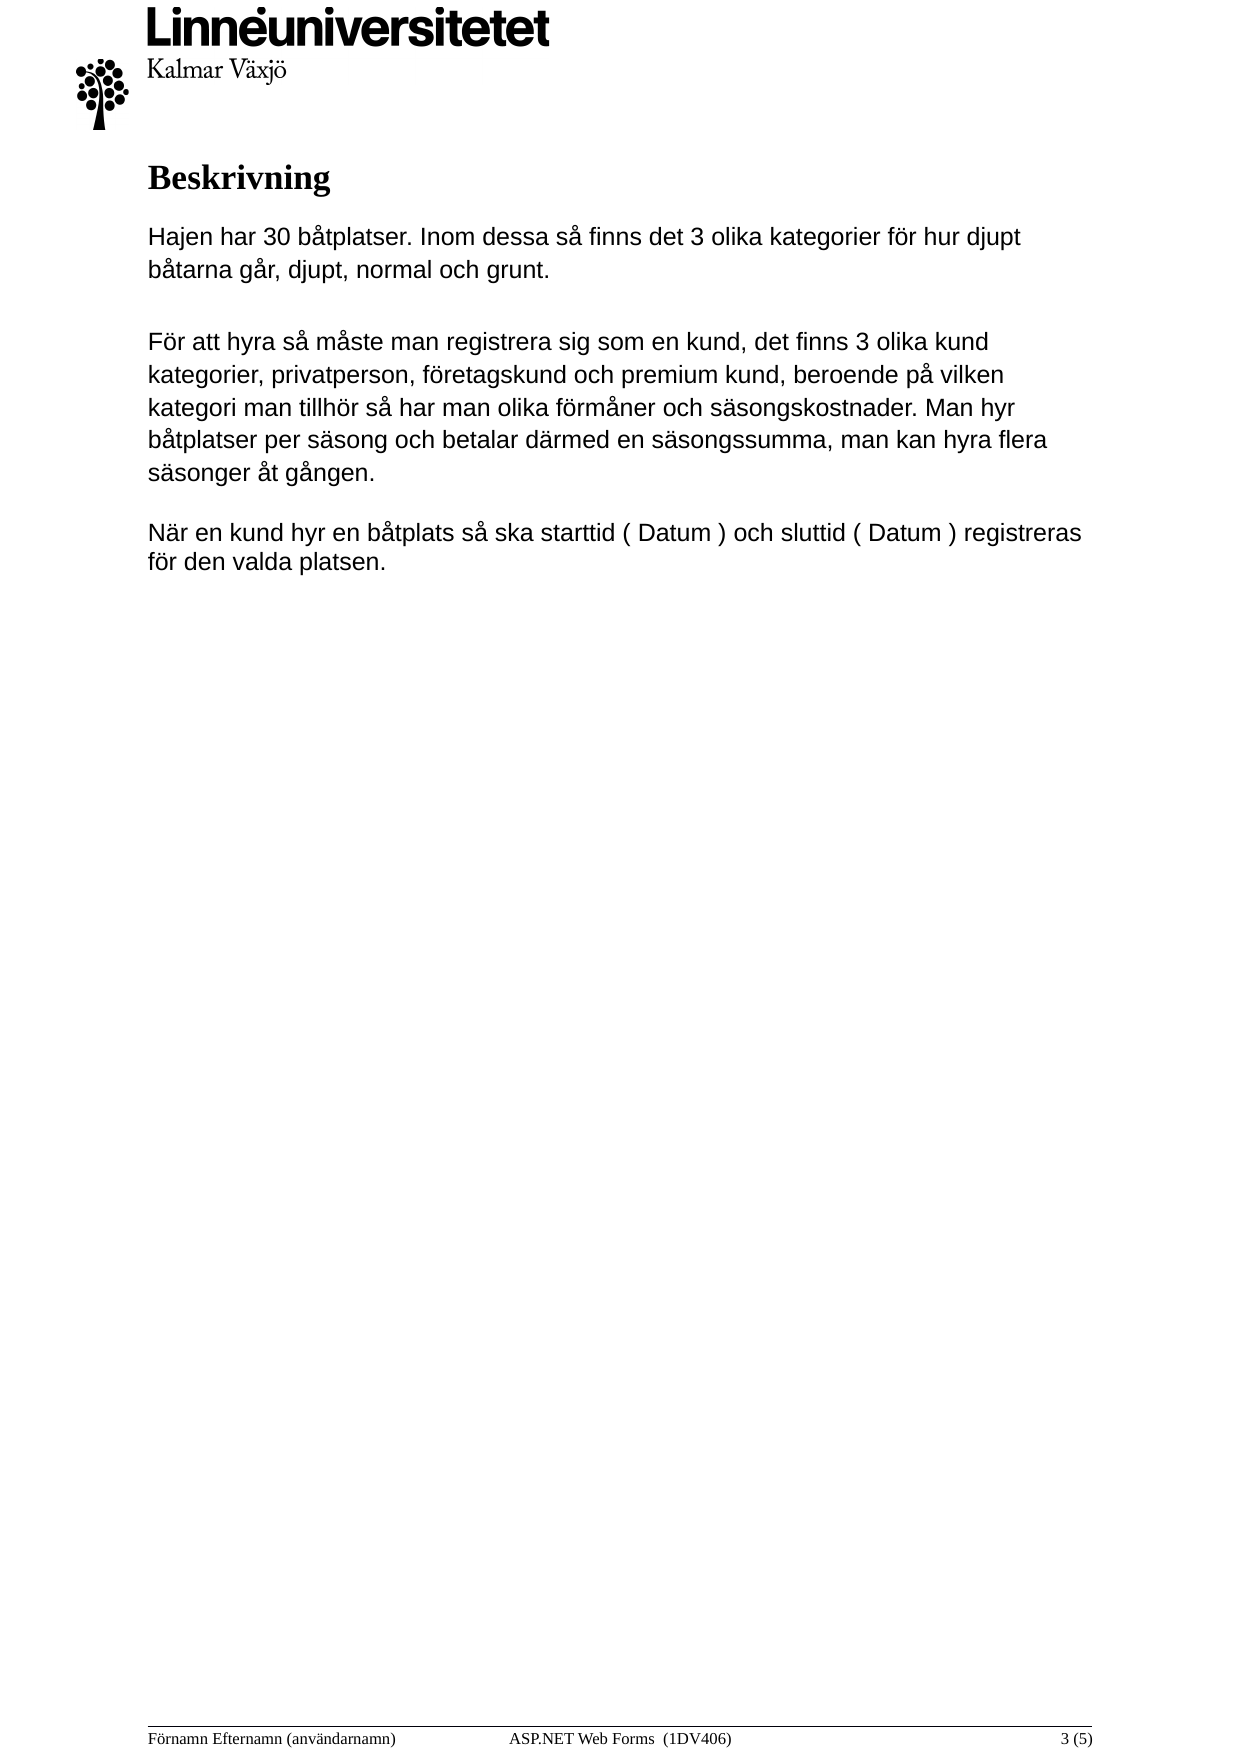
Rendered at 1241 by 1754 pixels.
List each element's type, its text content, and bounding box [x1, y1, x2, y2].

text Hajen har 30 båtplatser. Inom dessa så finns det 3 olika kategorier för hur djupt båtarna går, djupt, normal och grunt. [148, 222, 1092, 283]
text För att hyra så måste man registrera sig som en kund, det finns 3 olika kund kategorier, privatperson, företagskund och premium kund, beroende på vilken kategori man tillhör så har man olika förmåner och säsongskostnader. Man hyr båtplatser per säsong och betalar därmed en säsongssumma, man kan hyra flera säsonger åt gången. [148, 327, 1092, 487]
picture [147, 7, 550, 85]
subtitle Beskrivning [148, 156, 1092, 197]
text När en kund hyr en båtplats så ska starttid ( Datum ) och sluttid ( Datum ) registreras för den valda platsen. [148, 491, 1092, 575]
picture [76, 59, 129, 130]
